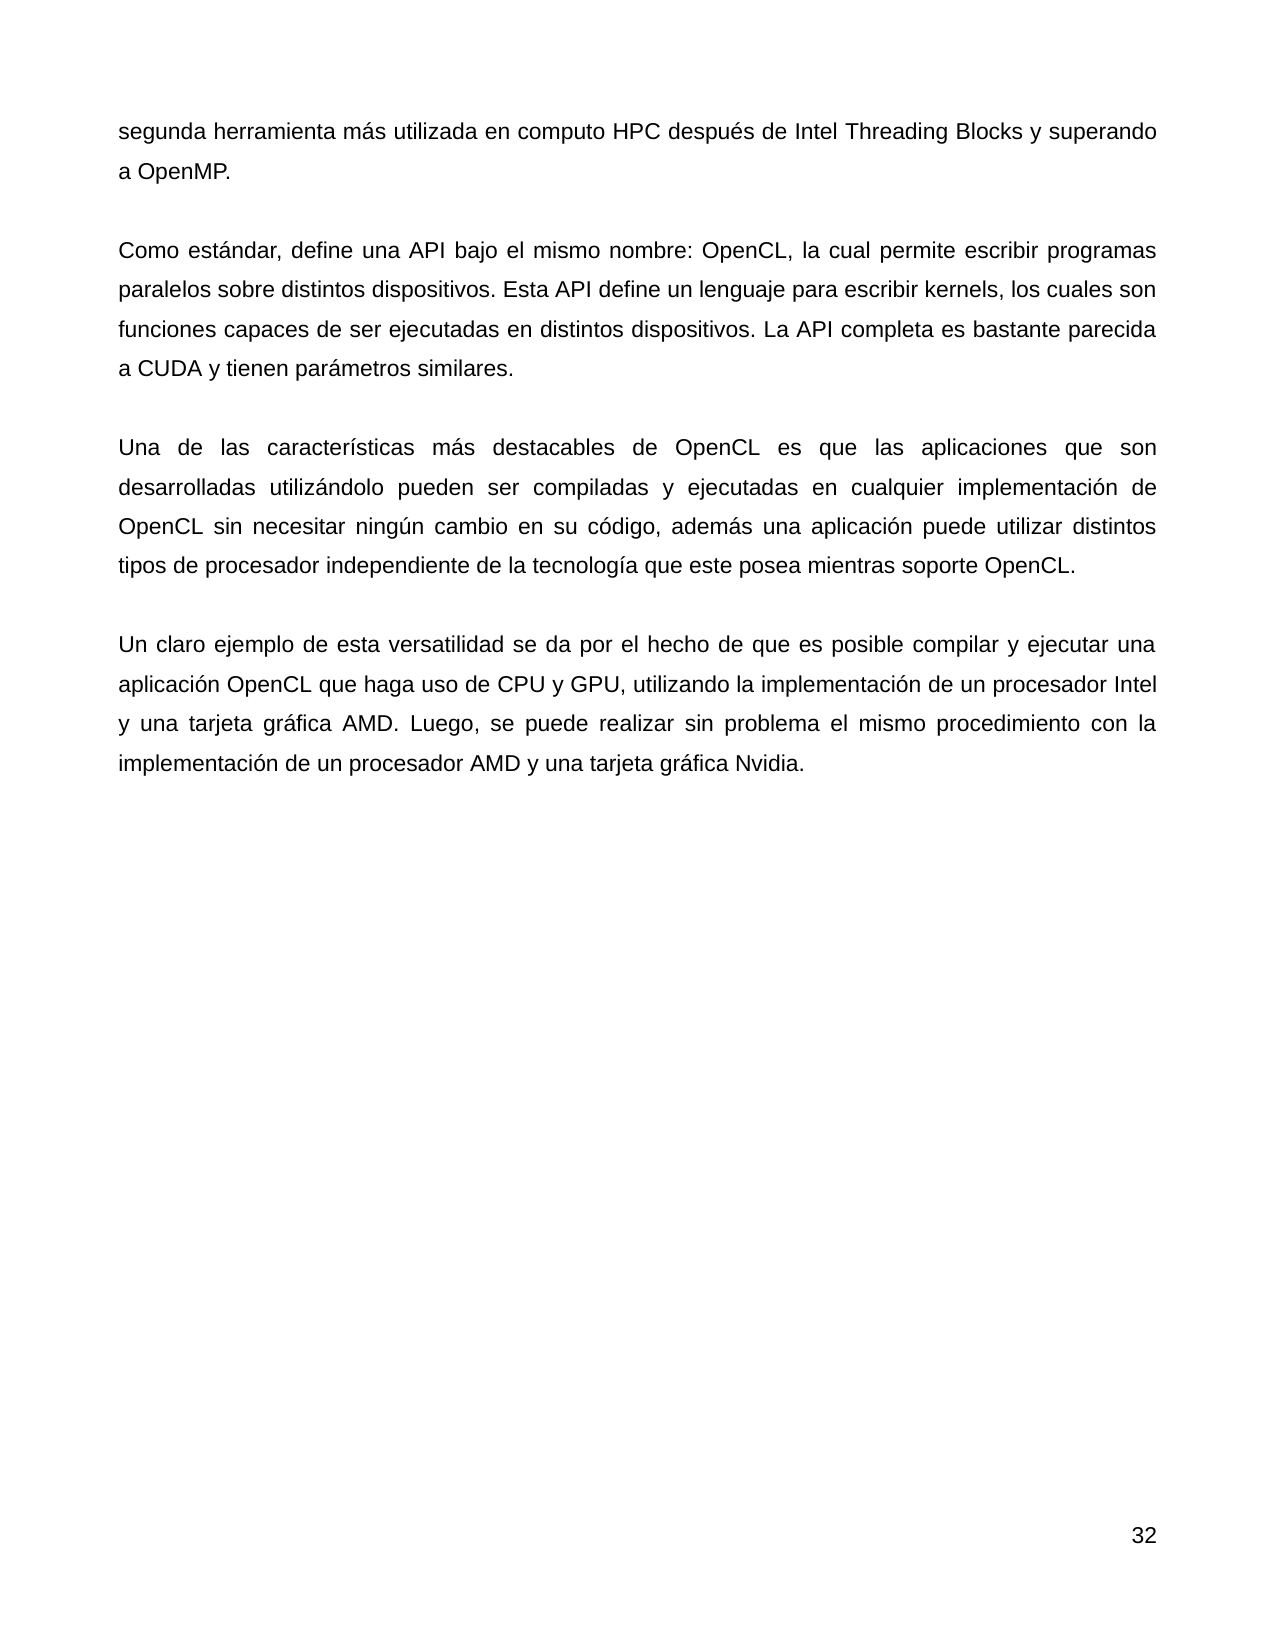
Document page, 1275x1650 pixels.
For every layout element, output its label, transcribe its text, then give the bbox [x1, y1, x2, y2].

text segunda herramienta más utilizada en computo HPC después de Intel Threading Blocks y superando a OpenMP. [118, 118, 1157, 184]
text Como estándar, define una API bajo el mismo nombre: OpenCL, la cual permite escribir programas paralelos sobre distintos dispositivos. Esta API define un lenguaje para escribir kernels, los cuales son funciones capaces de ser ejecutadas en distintos dispositivos. La API completa es bastante parecida a CUDA y tienen parámetros similares. [118, 237, 1157, 381]
text Una de las características más destacables de OpenCL es que las aplicaciones que son desarrolladas utilizándolo pueden ser compiladas y ejecutadas en cualquier implementación de OpenCL sin necesitar ningún cambio en su código, además una aplicación puede utilizar distintos tipos de procesador independiente de la tecnología que este posea mientras soporte OpenCL. [118, 434, 1157, 579]
text Un claro ejemplo de esta versatilidad se da por el hecho de que es posible compilar y ejecutar una aplicación OpenCL que haga uso de CPU y GPU, utilizando la implementación de un procesador Intel y una tarjeta gráfica AMD. Luego, se puede realizar sin problema el mismo procedimiento con la implementación de un procesador AMD y una tarjeta gráfica Nvidia. [118, 631, 1157, 776]
